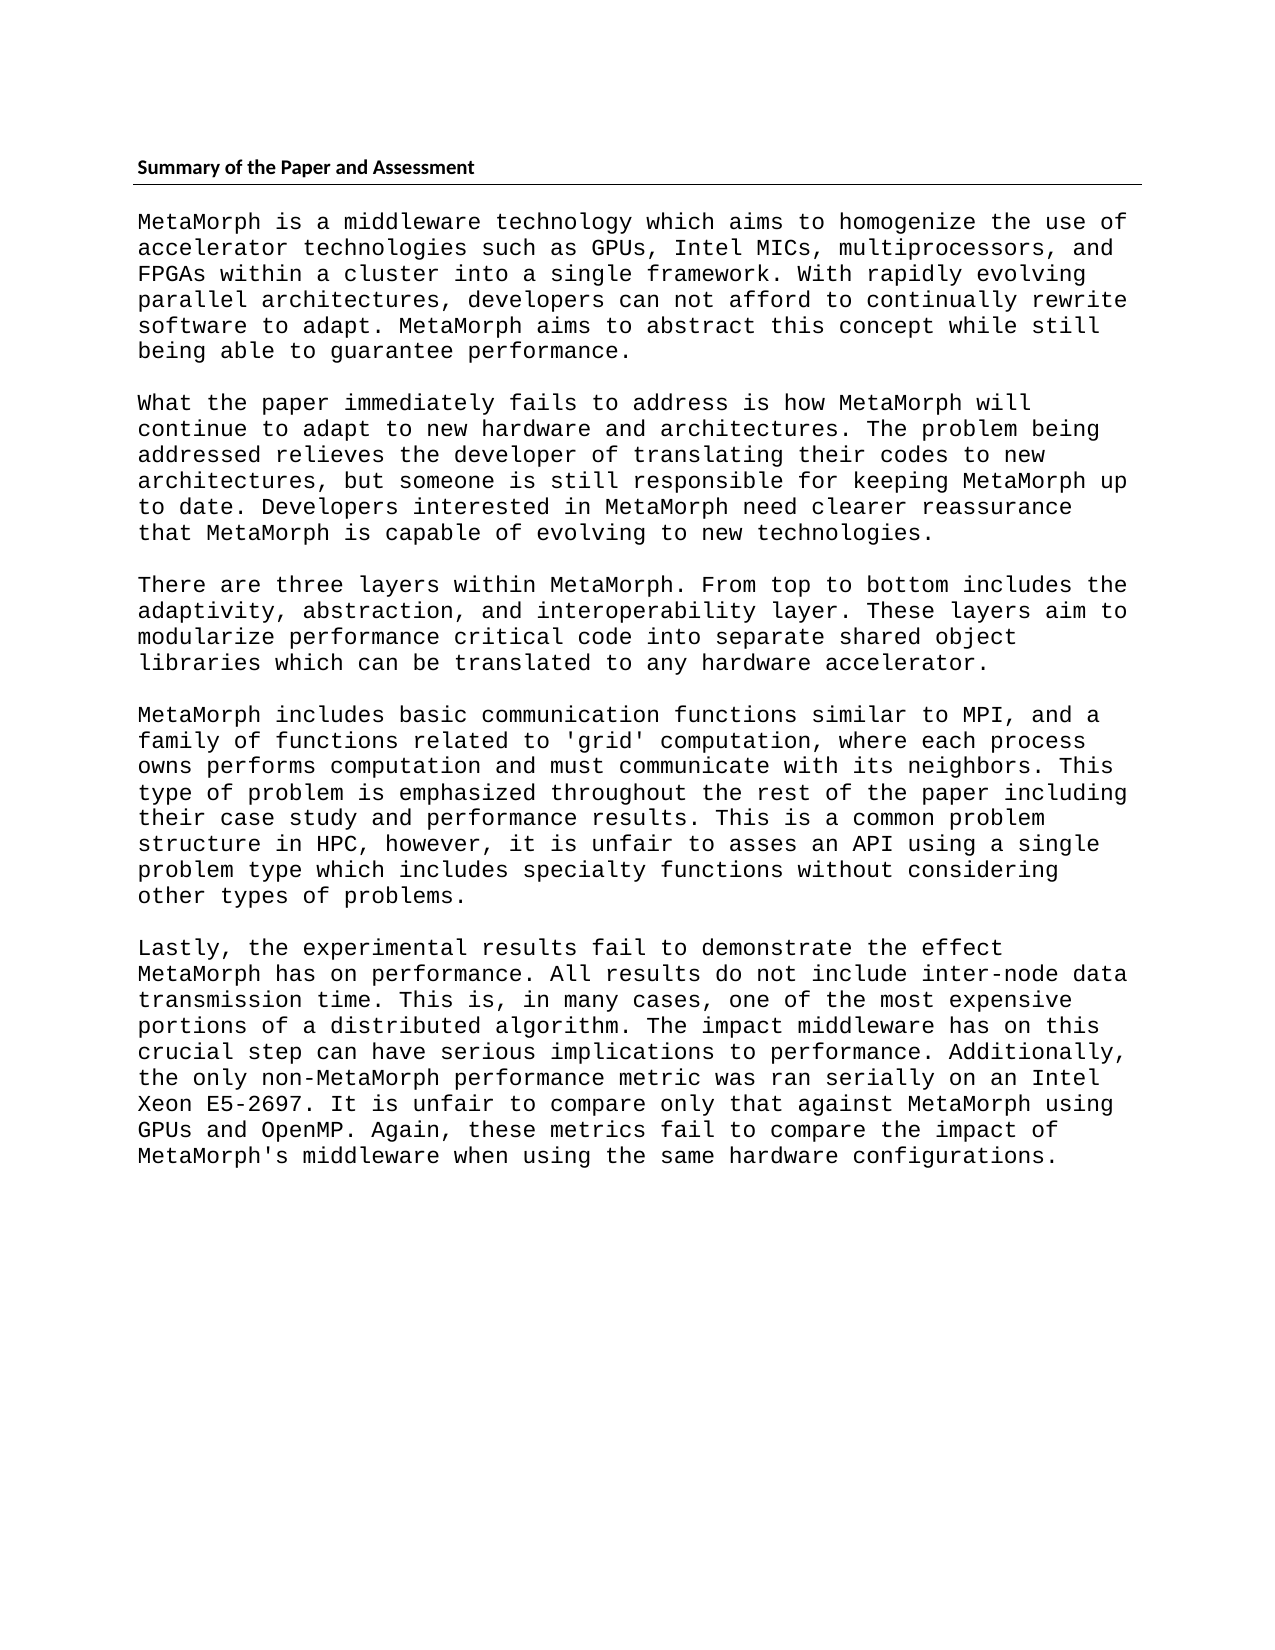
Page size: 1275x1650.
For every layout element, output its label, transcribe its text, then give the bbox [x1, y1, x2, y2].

text There are three layers within MetaMorph. From top to bottom includes the adaptivity, abstraction, and interoperability layer. These layers aim to modularize performance critical code into separate shared object libraries which can be translated to any hardware accelerator. [137, 573, 1138, 677]
text What the paper immediately fails to address is how MetaMorph will continue to adapt to new hardware and architectures. The problem being addressed relieves the developer of translating their codes to new architectures, but someone is still responsible for keeping MetaMorph up to date. Developers interested in MetaMorph need clearer reassurance that MetaMorph is capable of evolving to new technologies. [137, 392, 1138, 547]
text Lastly, the experimental results fail to demonstrate the effect MetaMorph has on performance. All results do not include inter-node data transmission time. This is, in many cases, one of the most expensive portions of a distributed algorithm. The impact middleware has on this crucial step can have serious implications to performance. Additionally, the only non-MetaMorph performance metric was ran serially on an Intel Xeon E5-2697. It is unfair to compare only that against MetaMorph using GPUs and OpenMP. Again, these metrics fail to compare the impact of MetaMorph's middleware when using the same hardware configurations. [137, 936, 1138, 1170]
text MetaMorph is a middleware technology which aims to homogenize the use of accelerator technologies such as GPUs, Intel MICs, multiprocessors, and FPGAs within a cluster into a single framework. With rapidly evolving parallel architectures, developers can not afford to continually rewrite software to adapt. MetaMorph aims to abstract this concept while still being able to guarantee performance. [137, 210, 1138, 366]
text MetaMorph includes basic communication functions similar to MPI, and a family of functions related to 'grid' computation, where each process owns performs computation and must communicate with its neighbors. This type of problem is emphasized throughout the rest of the paper including their case study and performance results. This is a common problem structure in HPC, however, it is unfair to asses an API using a single problem type which includes specialty functions without considering other types of problems. [137, 703, 1138, 911]
text Summary of the Paper and Assessment [133, 150, 1142, 184]
